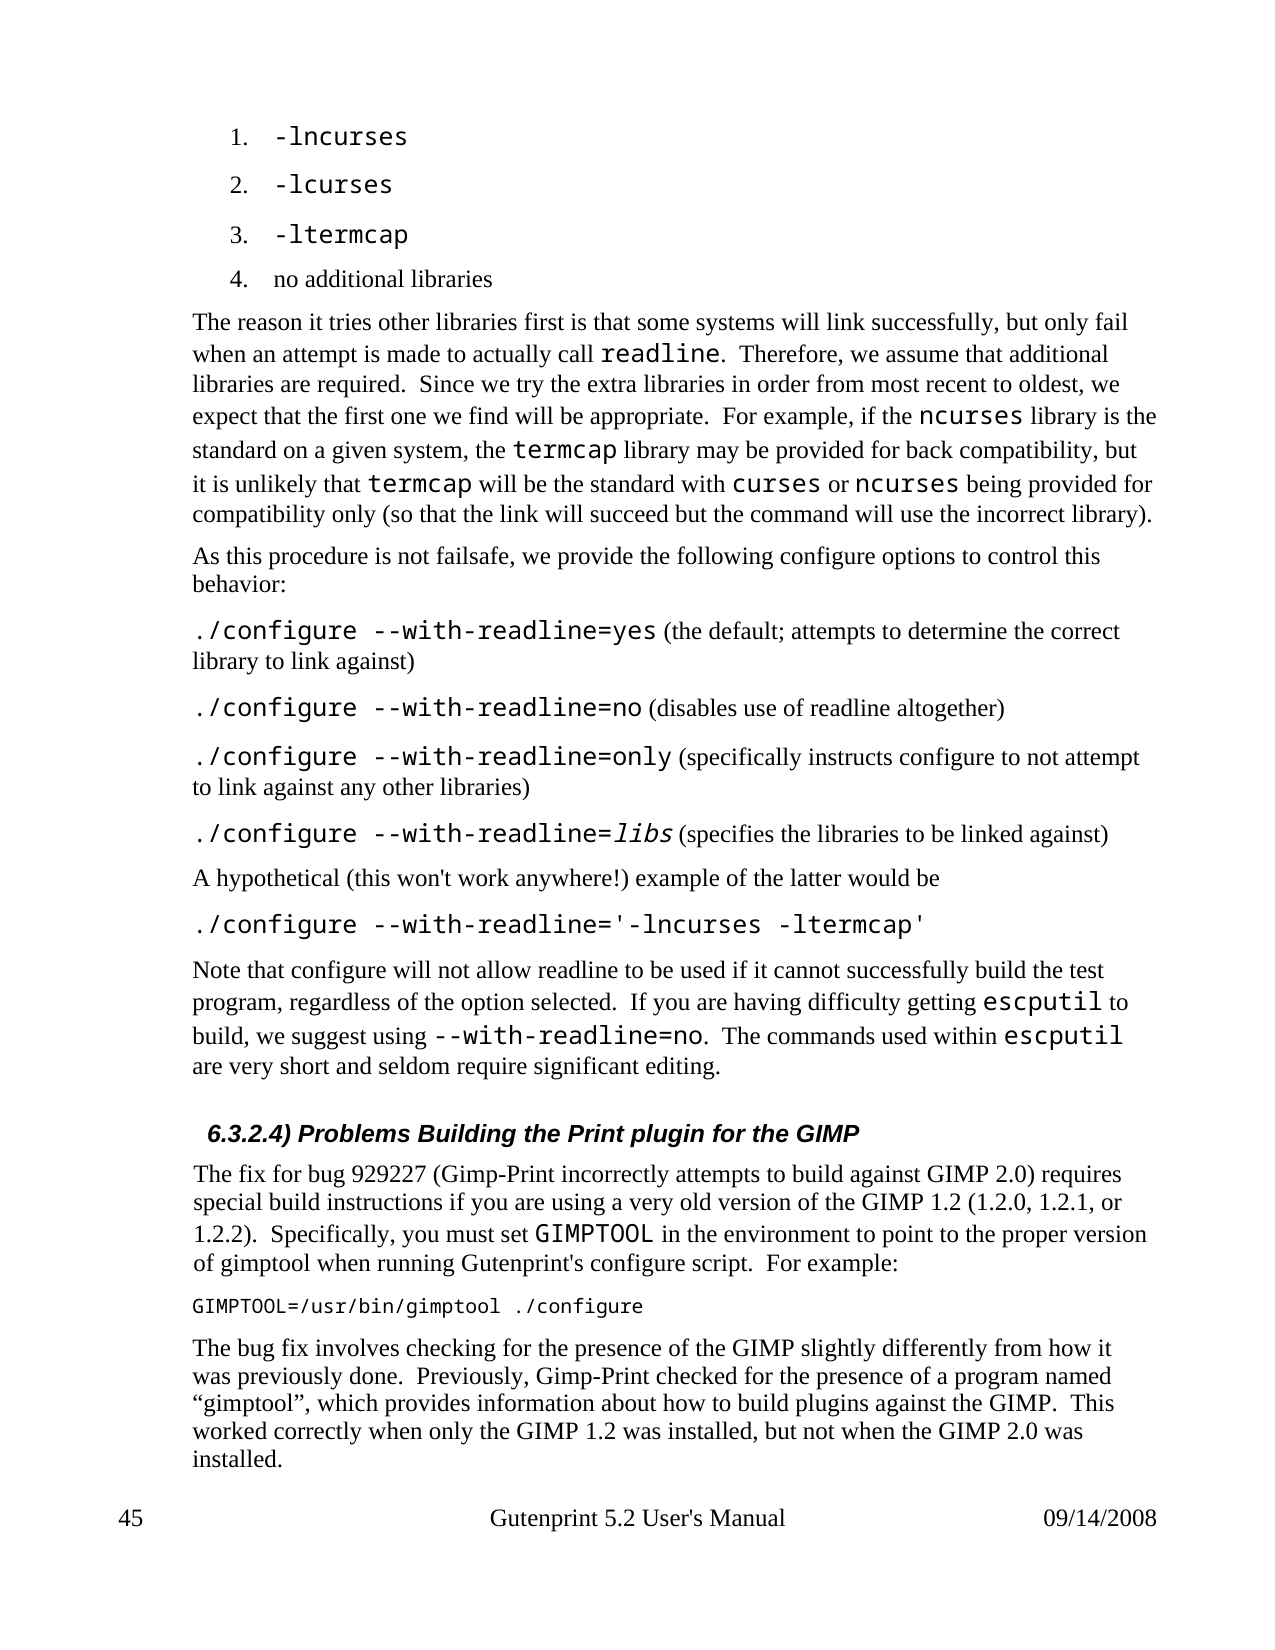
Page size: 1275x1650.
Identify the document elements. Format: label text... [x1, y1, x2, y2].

text GIMPTOOL=/usr/bin/gimptool ./configure [192, 1292, 1157, 1319]
list -lncurses [229, 118, 1157, 152]
list -ltermcap [229, 216, 1157, 250]
text As this procedure is not failsafe, we provide the following configure options to control this behavior: [192, 542, 1157, 598]
list no additional libraries [229, 265, 1157, 293]
text A hypothetical (this won't work anywhere!) example of the latter would be [192, 864, 1157, 892]
text The bug fix involves checking for the presence of the GIMP slightly differently from how it was previously done. Previously, Gimp-Print checked for the presence of a program named “gimptool”, which provides information about how to build plugins against the GIMP. This worked correctly when only the GIMP 1.2 was installed, but not when the GIMP 2.0 was installed. [192, 1334, 1157, 1473]
text ./configure --with-readline=no (disables use of readline altogether) [192, 689, 1157, 724]
list The fix for bug 929227 (Gimp-Print incorrectly attempts to build against GIMP 2.0) requires special build instructions if you are using a very old version of the GIMP 1.2 (1.2.0, 1.2.1, or 1.2.2). Specifically, you must set GIMPTOOL in the environment to point to the proper version of gimptool when running Gutenprint's configure script. For example: [156, 1160, 1157, 1277]
text ./configure --with-readline=libs (specifies the libraries to be linked against) [192, 815, 1157, 849]
text ./configure --with-readline='-lncurses -ltermcap' [192, 907, 1157, 941]
text ./configure --with-readline=yes (the default; attempts to determine the correct library to link against) [192, 613, 1157, 674]
text Note that configure will not allow readline to be used if it cannot successfully build the test program, regardless of the option selected. If you are having difficulty getting escputil to build, we suggest using --with-readline=no. The commands used within escputil are very short and seldom require significant editing. [192, 956, 1157, 1080]
text ./configure --with-readline=only (specifically instructs configure to not attempt to link against any other libraries) [192, 739, 1157, 800]
text The reason it tries other libraries first is that some systems will link successfully, but only fail when an attempt is made to actually call readline. Therefore, we assume that additional libraries are required. Since we try the extra libraries in order from most recent to oldest, we expect that the first one we find will be appropriate. For example, if the ncurses library is the standard on a given system, the termcap library may be provided for back compatibility, but it is unlikely that termcap will be the standard with curses or ncurses being provided for compatibility only (so that the link will succeed but the command will use the incorrect library). [192, 308, 1157, 527]
subtitle Problems Building the Print plugin for the GIMP [207, 1120, 1157, 1147]
list -lcurses [229, 167, 1157, 201]
